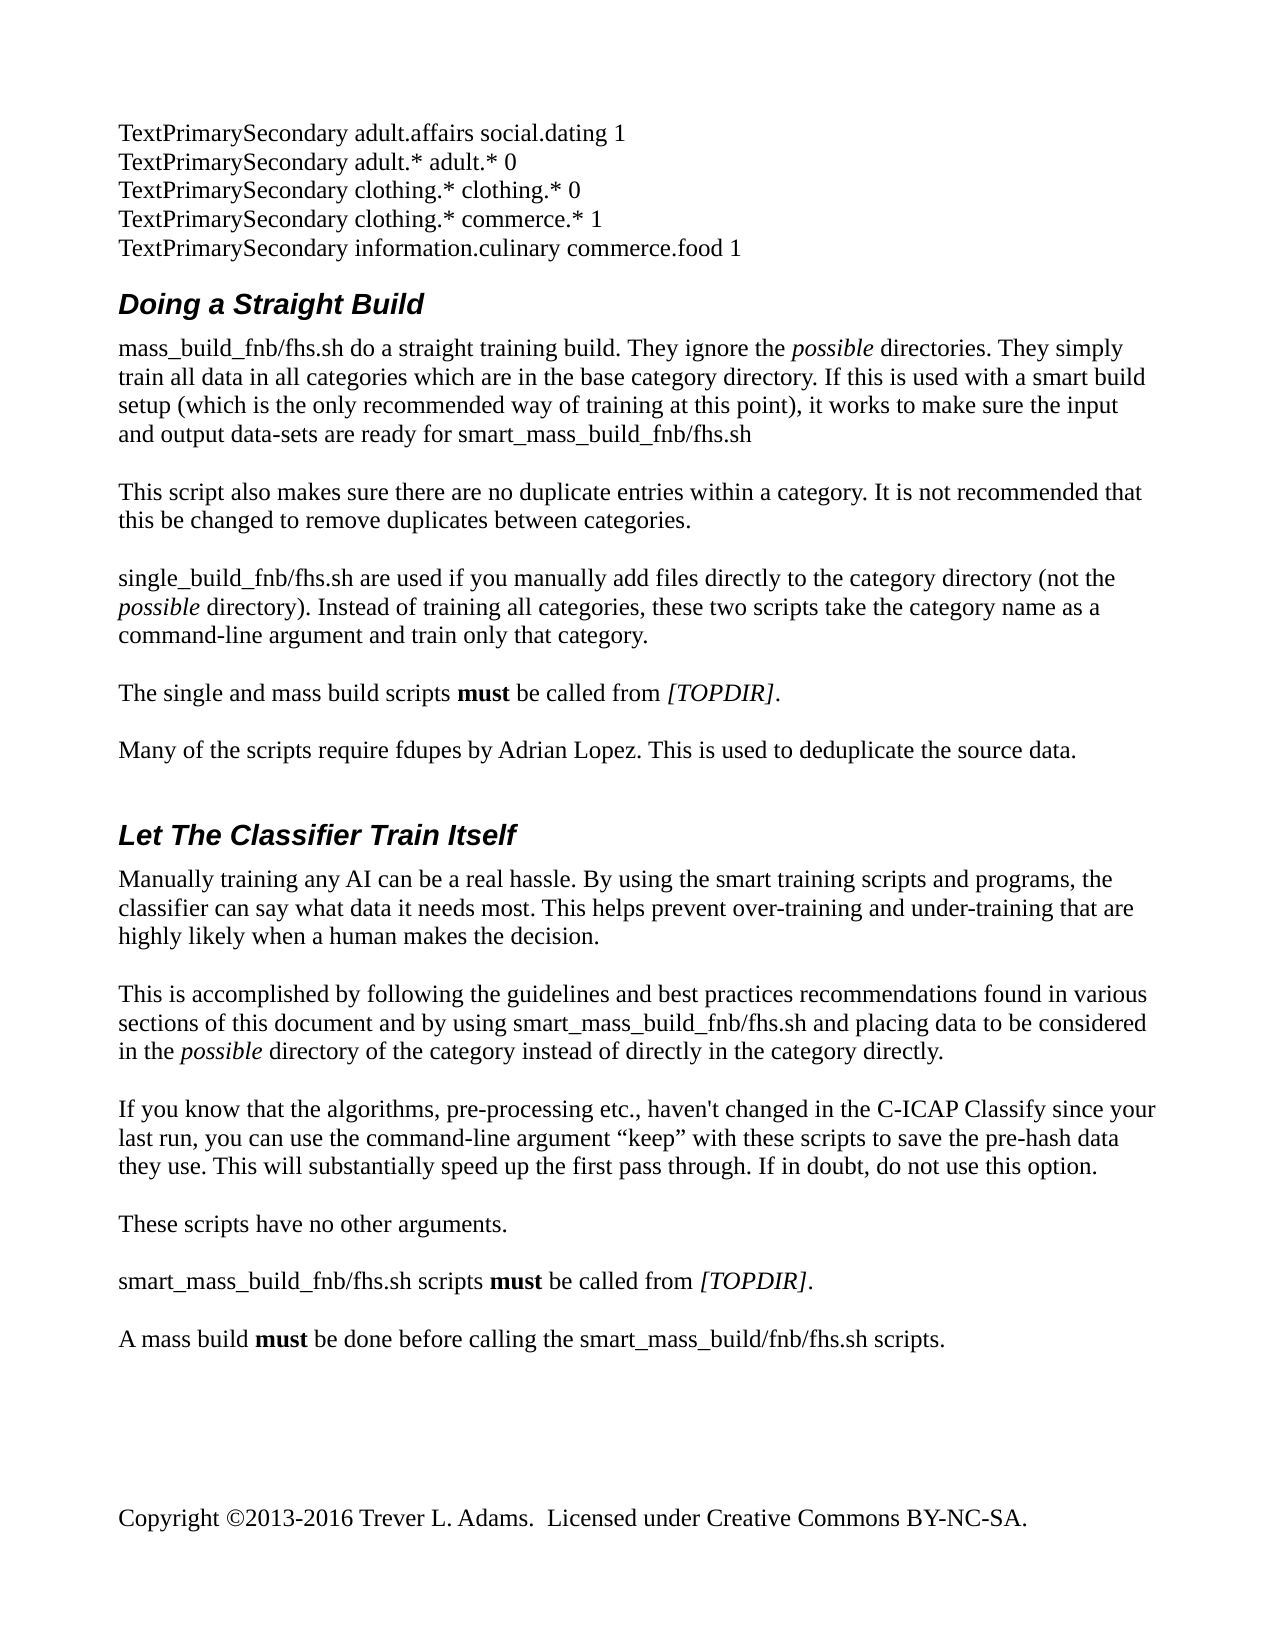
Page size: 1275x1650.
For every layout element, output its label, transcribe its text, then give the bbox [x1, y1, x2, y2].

text TextPrimarySecondary adult.affairs social.dating 1 [118, 118, 1157, 147]
text TextPrimarySecondary information.culinary commerce.food 1 [118, 233, 1157, 262]
text TextPrimarySecondary clothing.* clothing.* 0 [118, 176, 1157, 204]
text This script also makes sure there are no duplicate entries within a category. It is not recommended that this be changed to remove duplicates between categories. [118, 477, 1157, 534]
text Manually training any AI can be a real hassle. By using the smart training scripts and programs, the classifier can say what data it needs most. This helps prevent over-training and under-training that are highly likely when a human makes the decision. [118, 864, 1157, 950]
text This is accomplished by following the guidelines and best practices recommendations found in various sections of this document and by using smart_mass_build_fnb/fhs.sh and placing data to be considered in the possible directory of the category instead of directly in the category directly. [118, 979, 1157, 1065]
text The single and mass build scripts must be called from [TOPDIR]. [118, 678, 1157, 707]
text TextPrimarySecondary clothing.* commerce.* 1 [118, 204, 1157, 233]
text mass_build_fnb/fhs.sh do a straight training build. They ignore the possible directories. They simply train all data in all categories which are in the base category directory. If this is used with a smart build setup (which is the only recommended way of training at this point), it works to make sure the input and output data-sets are ready for smart_mass_build_fnb/fhs.sh [118, 333, 1157, 448]
text These scripts have no other arguments. [118, 1209, 1157, 1238]
text A mass build must be done before calling the smart_mass_build/fnb/fhs.sh scripts. [118, 1324, 1157, 1353]
text TextPrimarySecondary adult.* adult.* 0 [118, 147, 1157, 176]
text smart_mass_build_fnb/fhs.sh scripts must be called from [TOPDIR]. [118, 1266, 1157, 1295]
text If you know that the algorithms, pre-processing etc., haven't changed in the C-ICAP Classify since your last run, you can use the command-line argument “keep” with these scripts to save the pre-hash data they use. This will substantially speed up the first pass through. If in doubt, do not use this option. [118, 1094, 1157, 1180]
text Many of the scripts require fdupes by Adrian Lopez. This is used to deduplicate the source data. [118, 735, 1157, 764]
text single_build_fnb/fhs.sh are used if you manually add files directly to the category directory (not the possible directory). Instead of training all categories, these two scripts take the category name as a command-line argument and train only that category. [118, 563, 1157, 649]
subtitle Doing a Straight Build [118, 287, 1157, 320]
subtitle Let The Classifier Train Itself [118, 818, 1157, 851]
